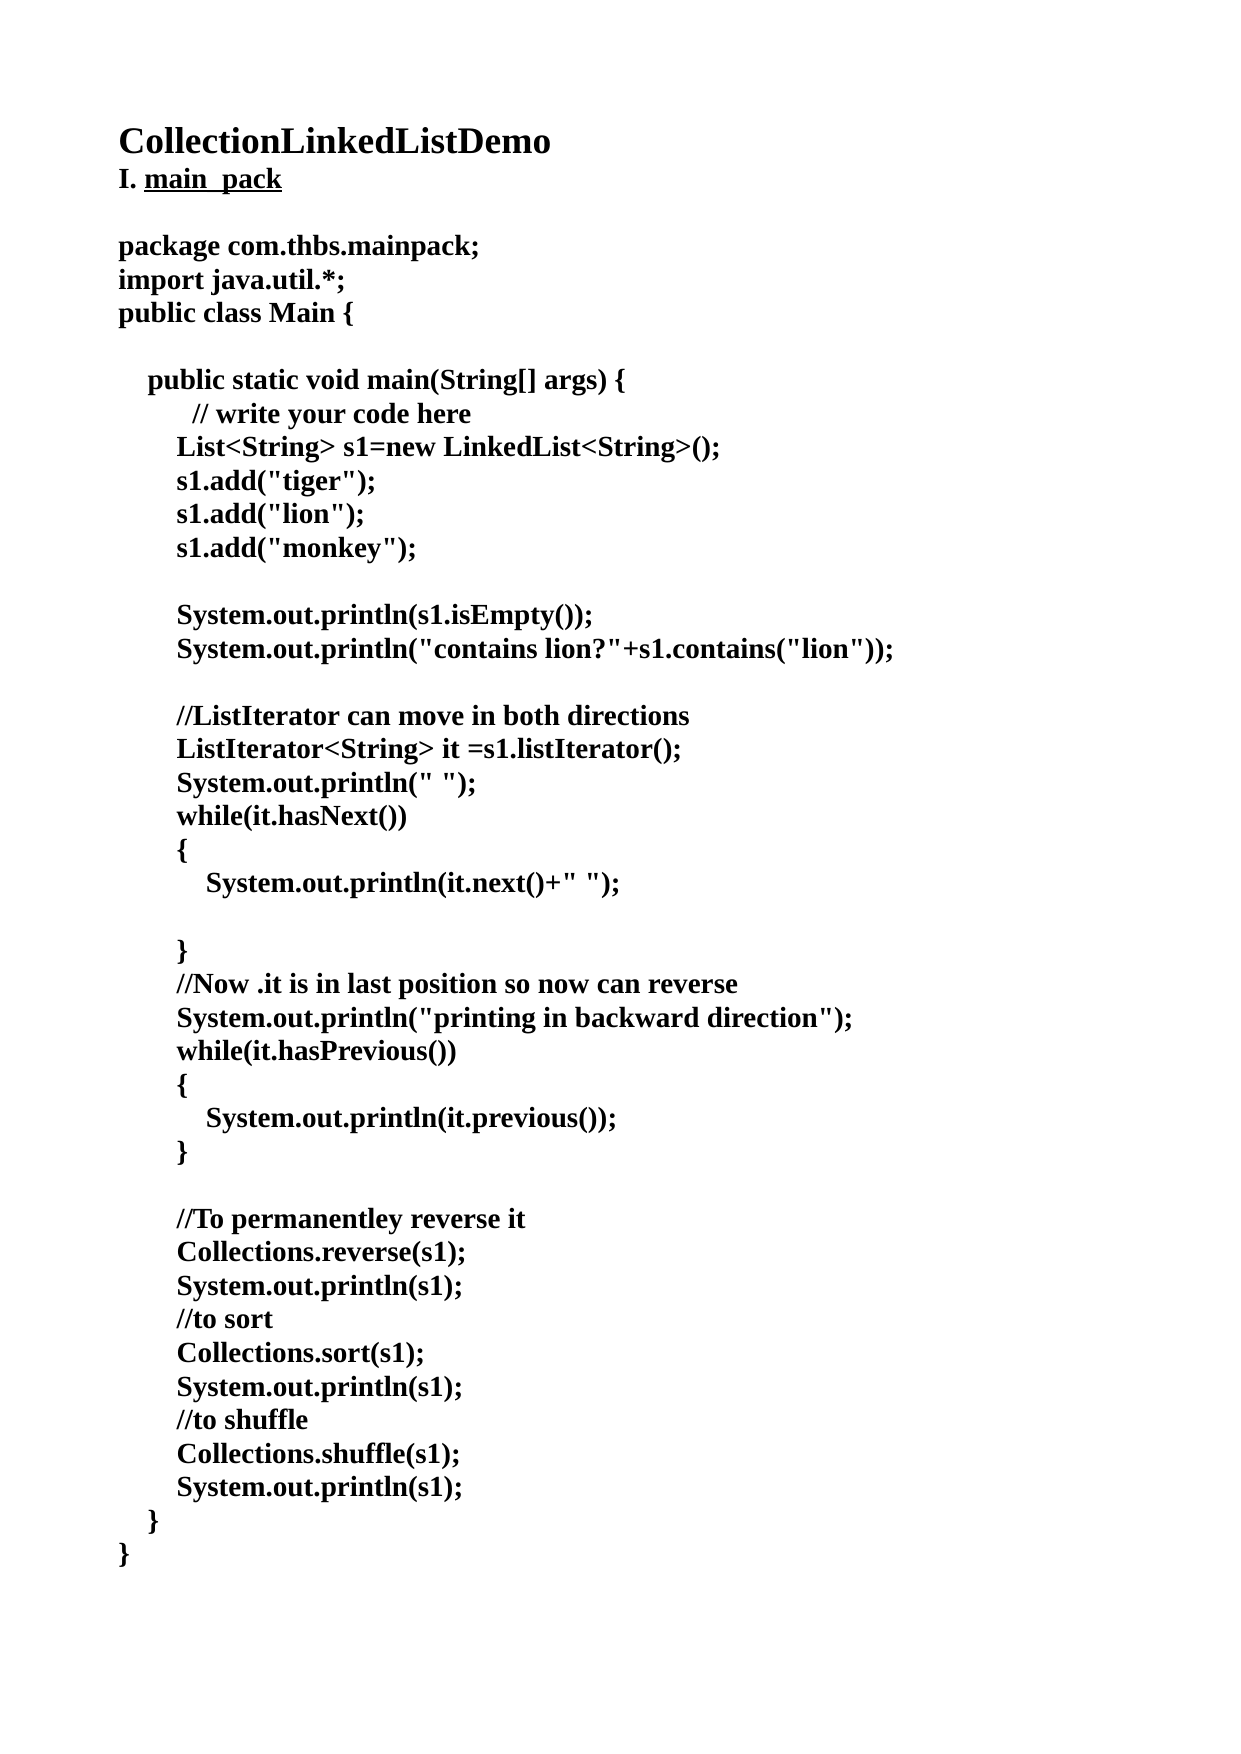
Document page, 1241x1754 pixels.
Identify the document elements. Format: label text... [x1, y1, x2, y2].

text System.out.println(it.next()+" "); [118, 866, 1122, 899]
text List<String> s1=new LinkedList<String>(); [118, 429, 1122, 463]
text while(it.hasNext()) [118, 798, 1122, 832]
text ListIterator<String> it =s1.listIterator(); [118, 731, 1122, 765]
text //To permanentley reverse it [118, 1201, 1122, 1234]
text s1.add("lion"); [118, 497, 1122, 530]
text Collections.sort(s1); [118, 1335, 1122, 1369]
text CollectionLinkedListDemo [118, 118, 1122, 161]
text System.out.println("contains lion?"+s1.contains("lion")); [118, 631, 1122, 664]
text { [118, 1067, 1122, 1100]
text System.out.println(it.previous()); [118, 1100, 1122, 1134]
text System.out.println(" "); [118, 765, 1122, 798]
text //ListIterator can move in both directions [118, 698, 1122, 731]
text Collections.shuffle(s1); [118, 1436, 1122, 1469]
text public class Main { [118, 295, 1122, 329]
text { [118, 832, 1122, 866]
text } [118, 1536, 1122, 1570]
text public static void main(String[] args) { [118, 362, 1122, 396]
text s1.add("tiger"); [118, 463, 1122, 497]
text System.out.println(s1); [118, 1369, 1122, 1402]
text //to sort [118, 1302, 1122, 1335]
text //to shuffle [118, 1402, 1122, 1436]
text } [118, 1134, 1122, 1167]
text System.out.println(s1.isEmpty()); [118, 597, 1122, 631]
text System.out.println(s1); [118, 1469, 1122, 1503]
text while(it.hasPrevious()) [118, 1033, 1122, 1067]
text I. main_pack [118, 161, 1122, 195]
text //Now .it is in last position so now can reverse [118, 966, 1122, 1000]
text } [118, 1503, 1122, 1536]
text package com.thbs.mainpack; [118, 228, 1122, 262]
text Collections.reverse(s1); [118, 1234, 1122, 1268]
text // write your code here [118, 396, 1122, 429]
text System.out.println("printing in backward direction"); [118, 1000, 1122, 1033]
text } [118, 933, 1122, 966]
text System.out.println(s1); [118, 1268, 1122, 1302]
text import java.util.*; [118, 262, 1122, 295]
text s1.add("monkey"); [118, 530, 1122, 564]
